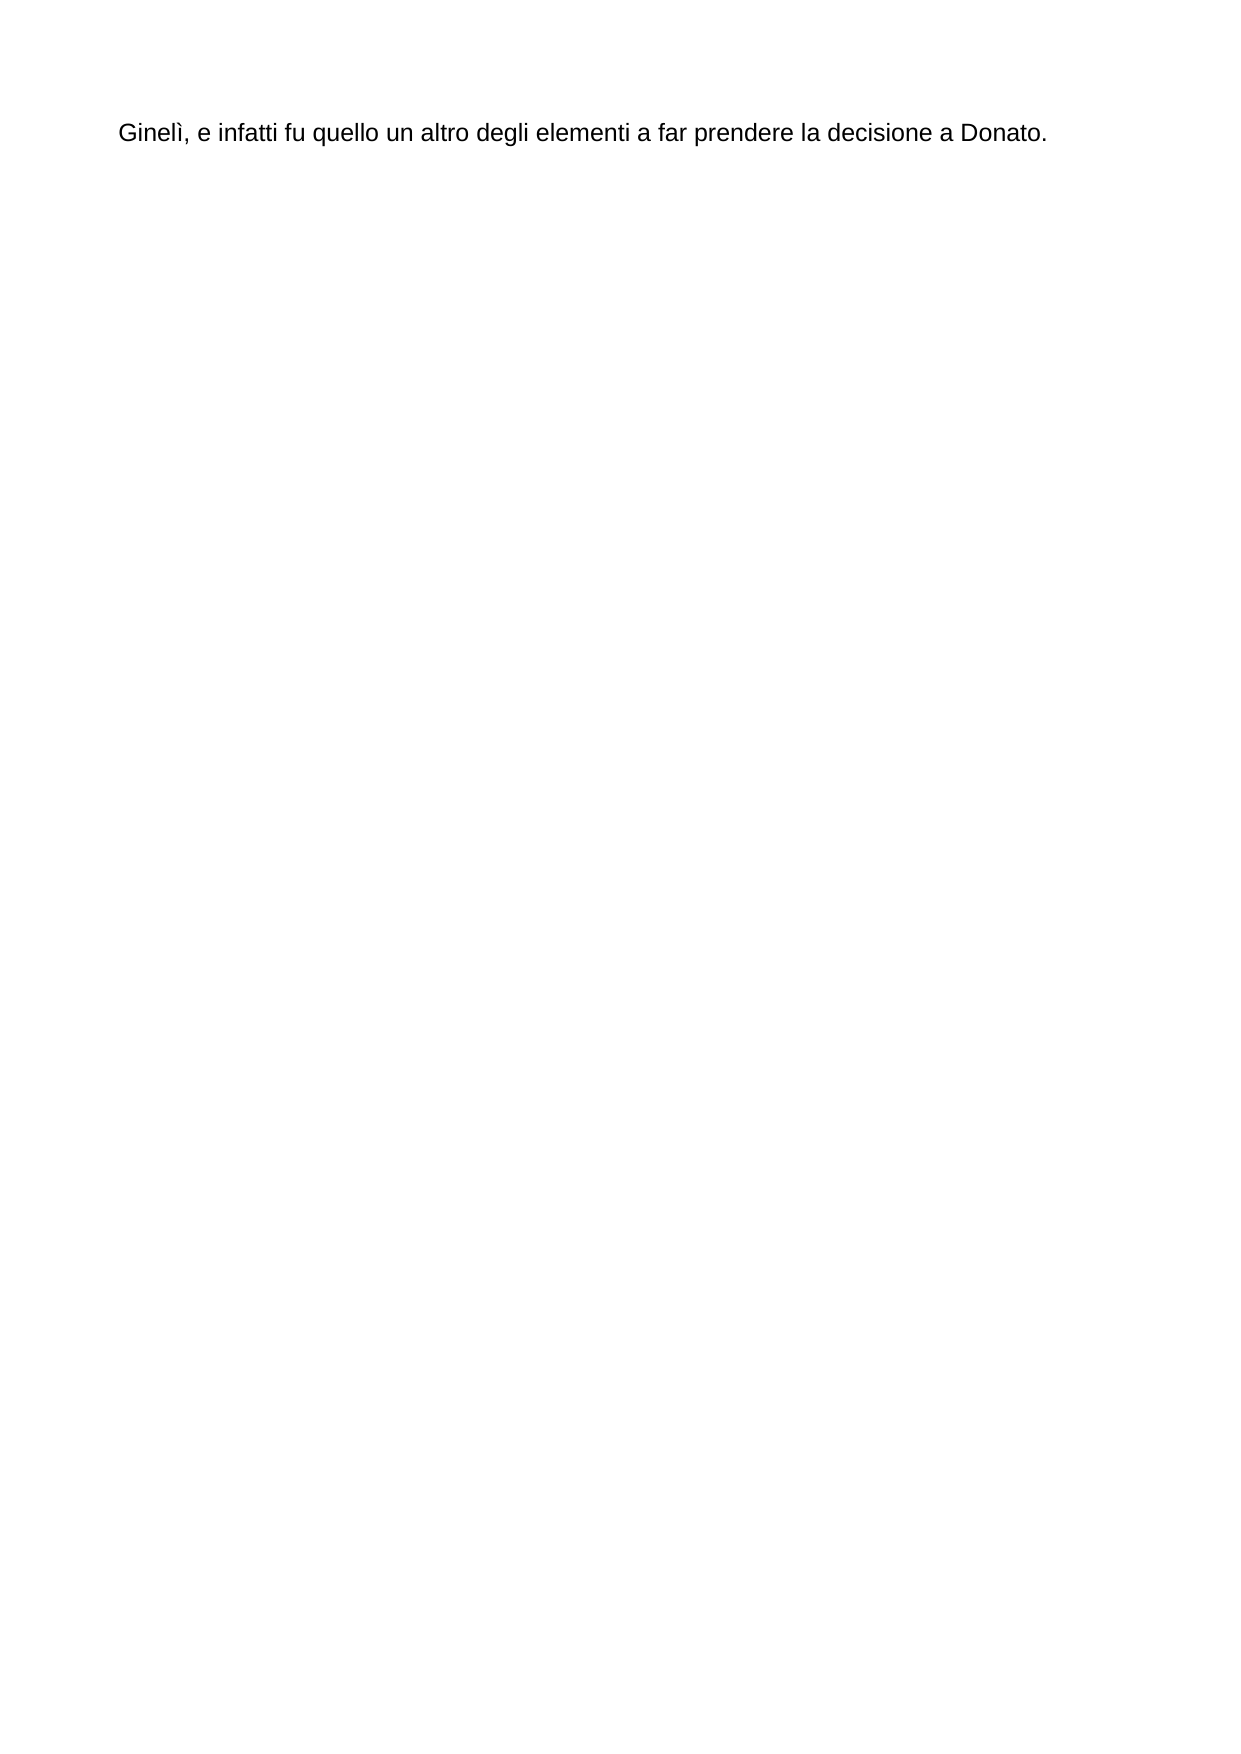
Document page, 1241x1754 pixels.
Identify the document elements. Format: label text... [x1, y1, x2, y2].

text Ginelì, e infatti fu quello un altro degli elementi a far prendere la decisione a Donato. [118, 118, 1122, 147]
